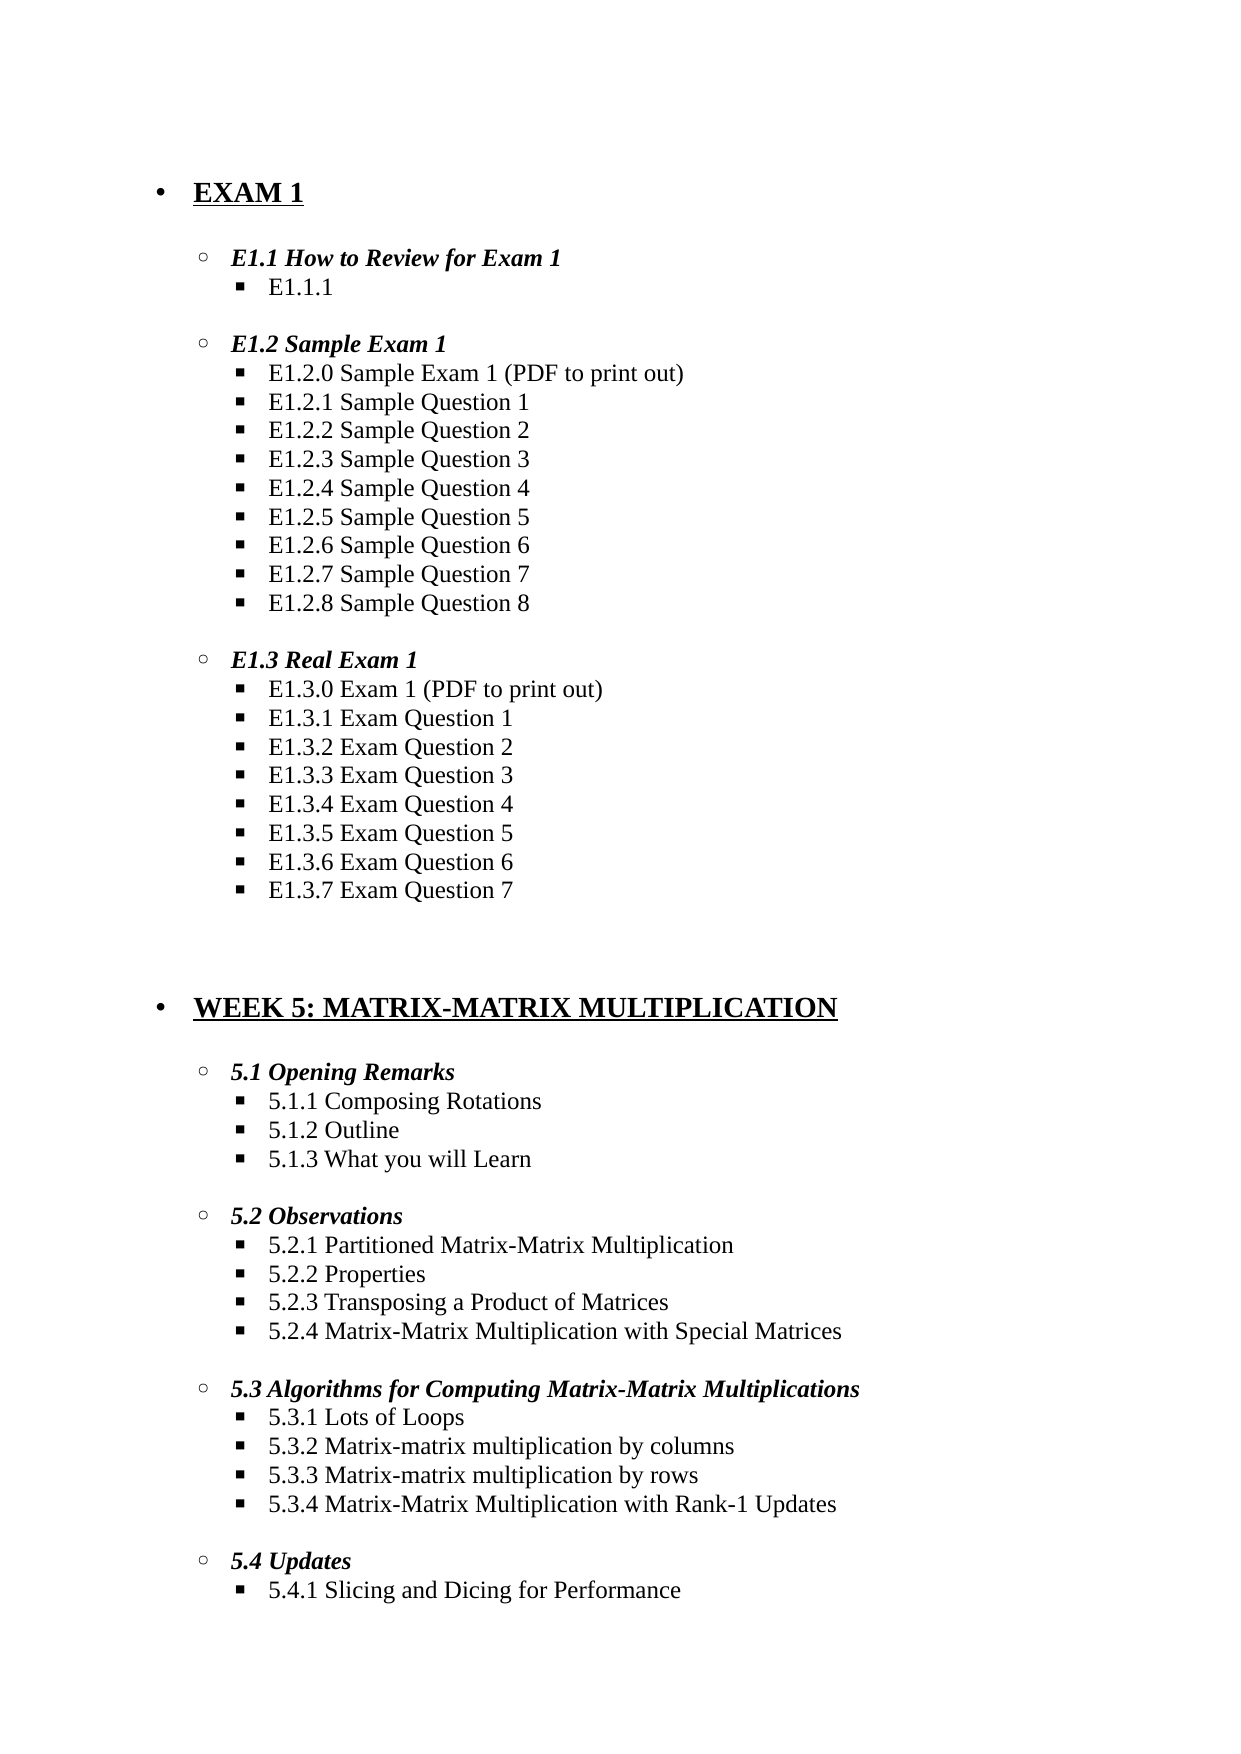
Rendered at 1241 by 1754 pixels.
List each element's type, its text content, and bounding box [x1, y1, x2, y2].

list E1.2.4 Sample Question 4 [231, 473, 1122, 502]
list 5.2.3 Transposing a Product of Matrices [231, 1287, 1122, 1316]
list WEEK 5: MATRIX-MATRIX MULTIPLICATION [156, 990, 1122, 1057]
list E1.3.5 Exam Question 5 [231, 818, 1122, 847]
list 5.4 Updates [193, 1546, 1122, 1575]
list E1.1.1 [231, 272, 1122, 329]
list E1.1 How to Review for Exam 1 [193, 243, 1122, 272]
list 5.2.2 Properties [231, 1259, 1122, 1287]
list 5.3.2 Matrix-matrix multiplication by columns [231, 1431, 1122, 1460]
list E1.3.7 Exam Question 7 [231, 875, 1122, 990]
list E1.2.3 Sample Question 3 [231, 444, 1122, 473]
list E1.3 Real Exam 1 [193, 645, 1122, 674]
list EXAM 1 [156, 176, 1122, 243]
list [231, 118, 1122, 176]
list E1.2.5 Sample Question 5 [231, 502, 1122, 530]
list E1.2.8 Sample Question 8 [231, 588, 1122, 645]
list 5.3.3 Matrix-matrix multiplication by rows [231, 1460, 1122, 1489]
list 5.3.4 Matrix-Matrix Multiplication with Rank-1 Updates [231, 1489, 1122, 1546]
list E1.2.1 Sample Question 1 [231, 387, 1122, 415]
list 5.1 Opening Remarks [193, 1057, 1122, 1086]
list E1.2.0 Sample Exam 1 (PDF to print out) [231, 358, 1122, 387]
list 5.4.1 Slicing and Dicing for Performance [231, 1575, 1122, 1604]
list E1.3.6 Exam Question 6 [231, 847, 1122, 875]
list 5.1.2 Outline [231, 1115, 1122, 1144]
list 5.2.4 Matrix-Matrix Multiplication with Special Matrices [231, 1316, 1122, 1374]
list E1.3.1 Exam Question 1 [231, 703, 1122, 732]
list 5.1.1 Composing Rotations [231, 1086, 1122, 1115]
list E1.3.3 Exam Question 3 [231, 760, 1122, 789]
list E1.3.4 Exam Question 4 [231, 789, 1122, 818]
list 5.2.1 Partitioned Matrix-Matrix Multiplication [231, 1230, 1122, 1259]
list 5.2 Observations [193, 1201, 1122, 1230]
list 5.3 Algorithms for Computing Matrix-Matrix Multiplications [193, 1374, 1122, 1402]
list E1.2 Sample Exam 1 [193, 329, 1122, 358]
list E1.3.0 Exam 1 (PDF to print out) [231, 674, 1122, 703]
list 5.1.3 What you will Learn [231, 1144, 1122, 1201]
list E1.2.2 Sample Question 2 [231, 415, 1122, 444]
list 5.3.1 Lots of Loops [231, 1402, 1122, 1431]
list E1.2.7 Sample Question 7 [231, 559, 1122, 588]
list E1.2.6 Sample Question 6 [231, 530, 1122, 559]
list E1.3.2 Exam Question 2 [231, 732, 1122, 760]
